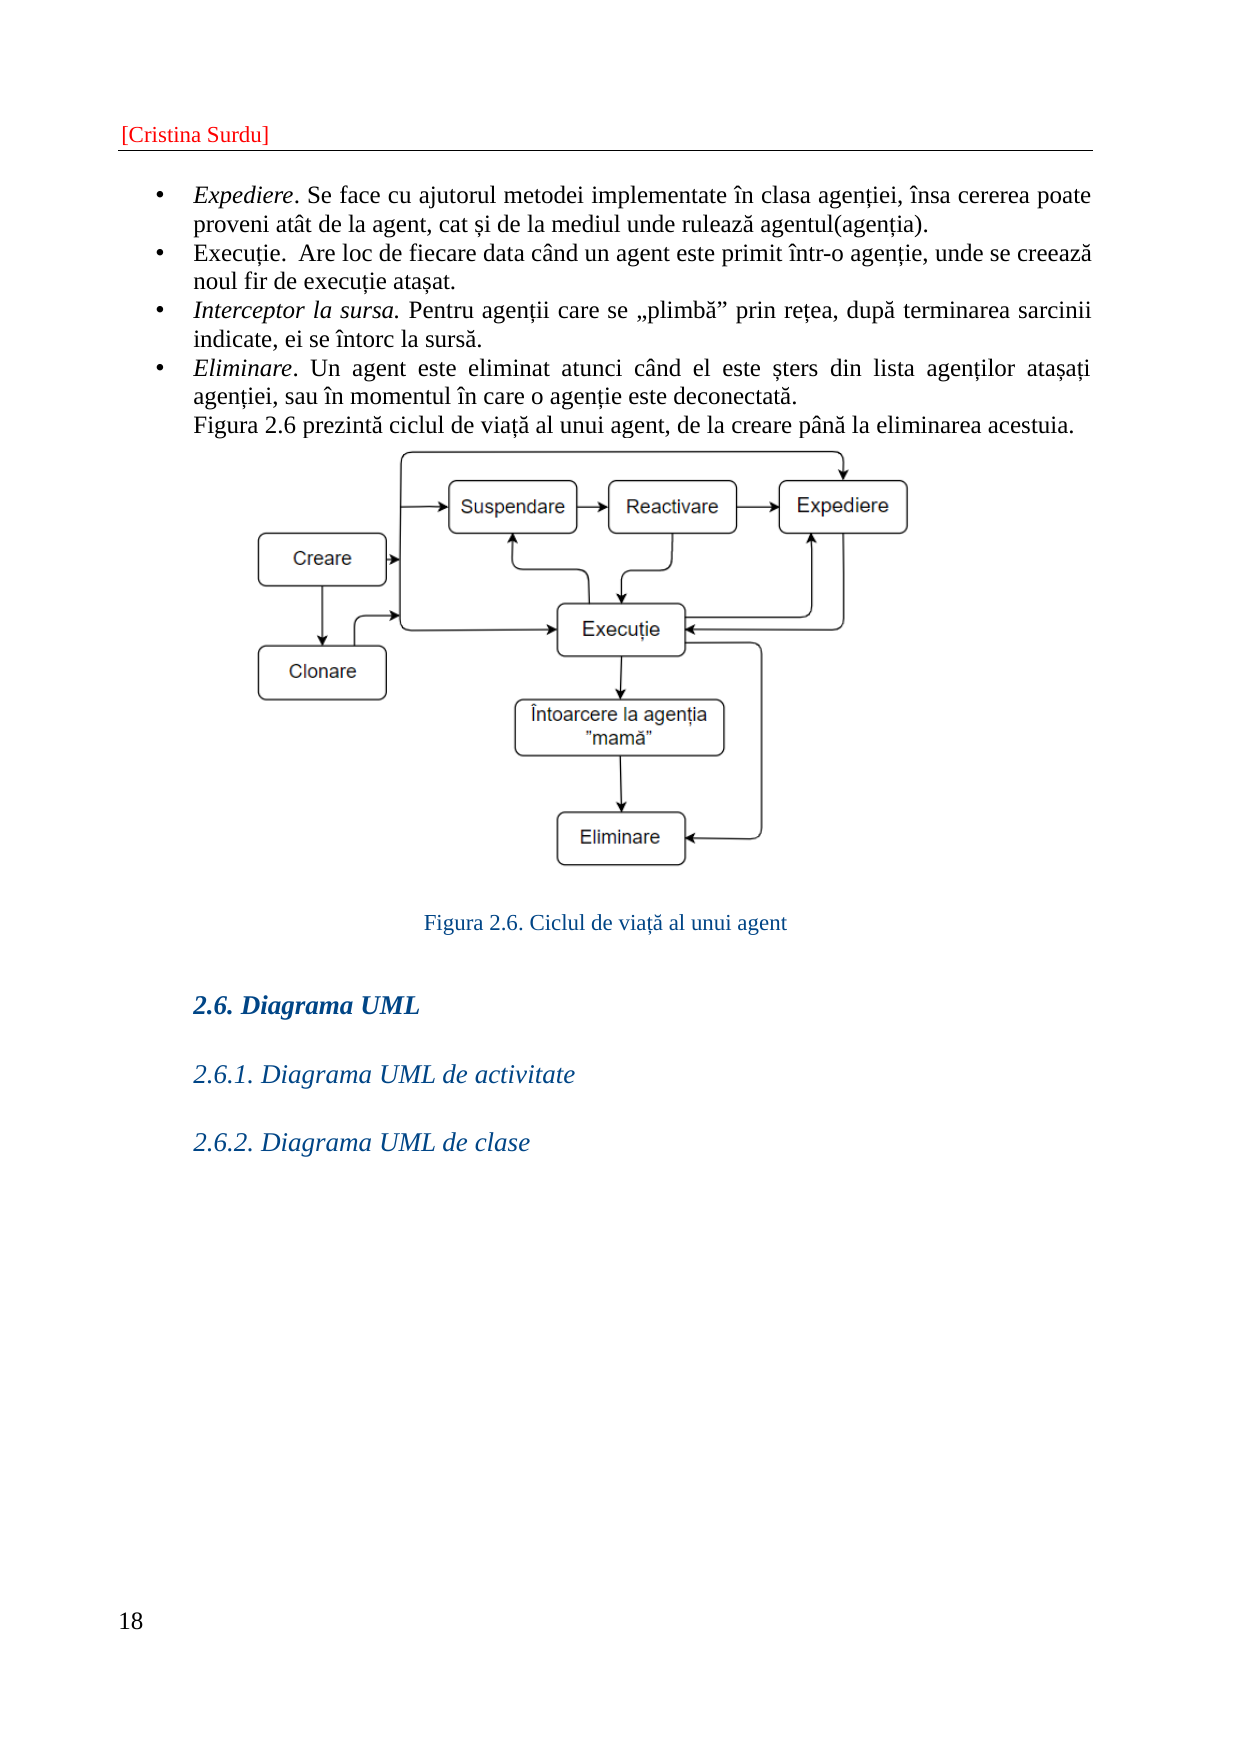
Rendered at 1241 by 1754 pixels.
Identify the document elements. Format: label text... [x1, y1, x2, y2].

text Figura 2.6 prezintă ciclul de viață al unui agent, de la creare până la eliminarea acestuia. [118, 410, 1093, 439]
picture [227, 438, 984, 905]
subtitle Diagrama UML de clase [193, 1126, 1093, 1157]
subtitle Diagrama UML de activitate [193, 1058, 1093, 1089]
text Figura 2.6. Ciclul de viață al unui agent [227, 905, 983, 936]
list Eliminare. Un agent este eliminat atunci când el este șters din lista agenților atașați agenției, sau în momentul în care o agenție este deconectată. [156, 353, 1093, 410]
subtitle Diagrama UML [193, 989, 1093, 1021]
list Execuție. Are loc de fiecare data când un agent este primit într-o agenție, unde se creează noul fir de execuție atașat. [156, 238, 1093, 295]
list Expediere. Se face cu ajutorul metodei implementate în clasa agenției, însa cererea poate proveni atât de la agent, cat și de la mediul unde rulează agentul(agenția). [156, 180, 1093, 238]
list Interceptor la sursa. Pentru agenții care se „plimbă” prin rețea, după terminarea sarcinii indicate, ei se întorc la sursă. [156, 295, 1093, 353]
